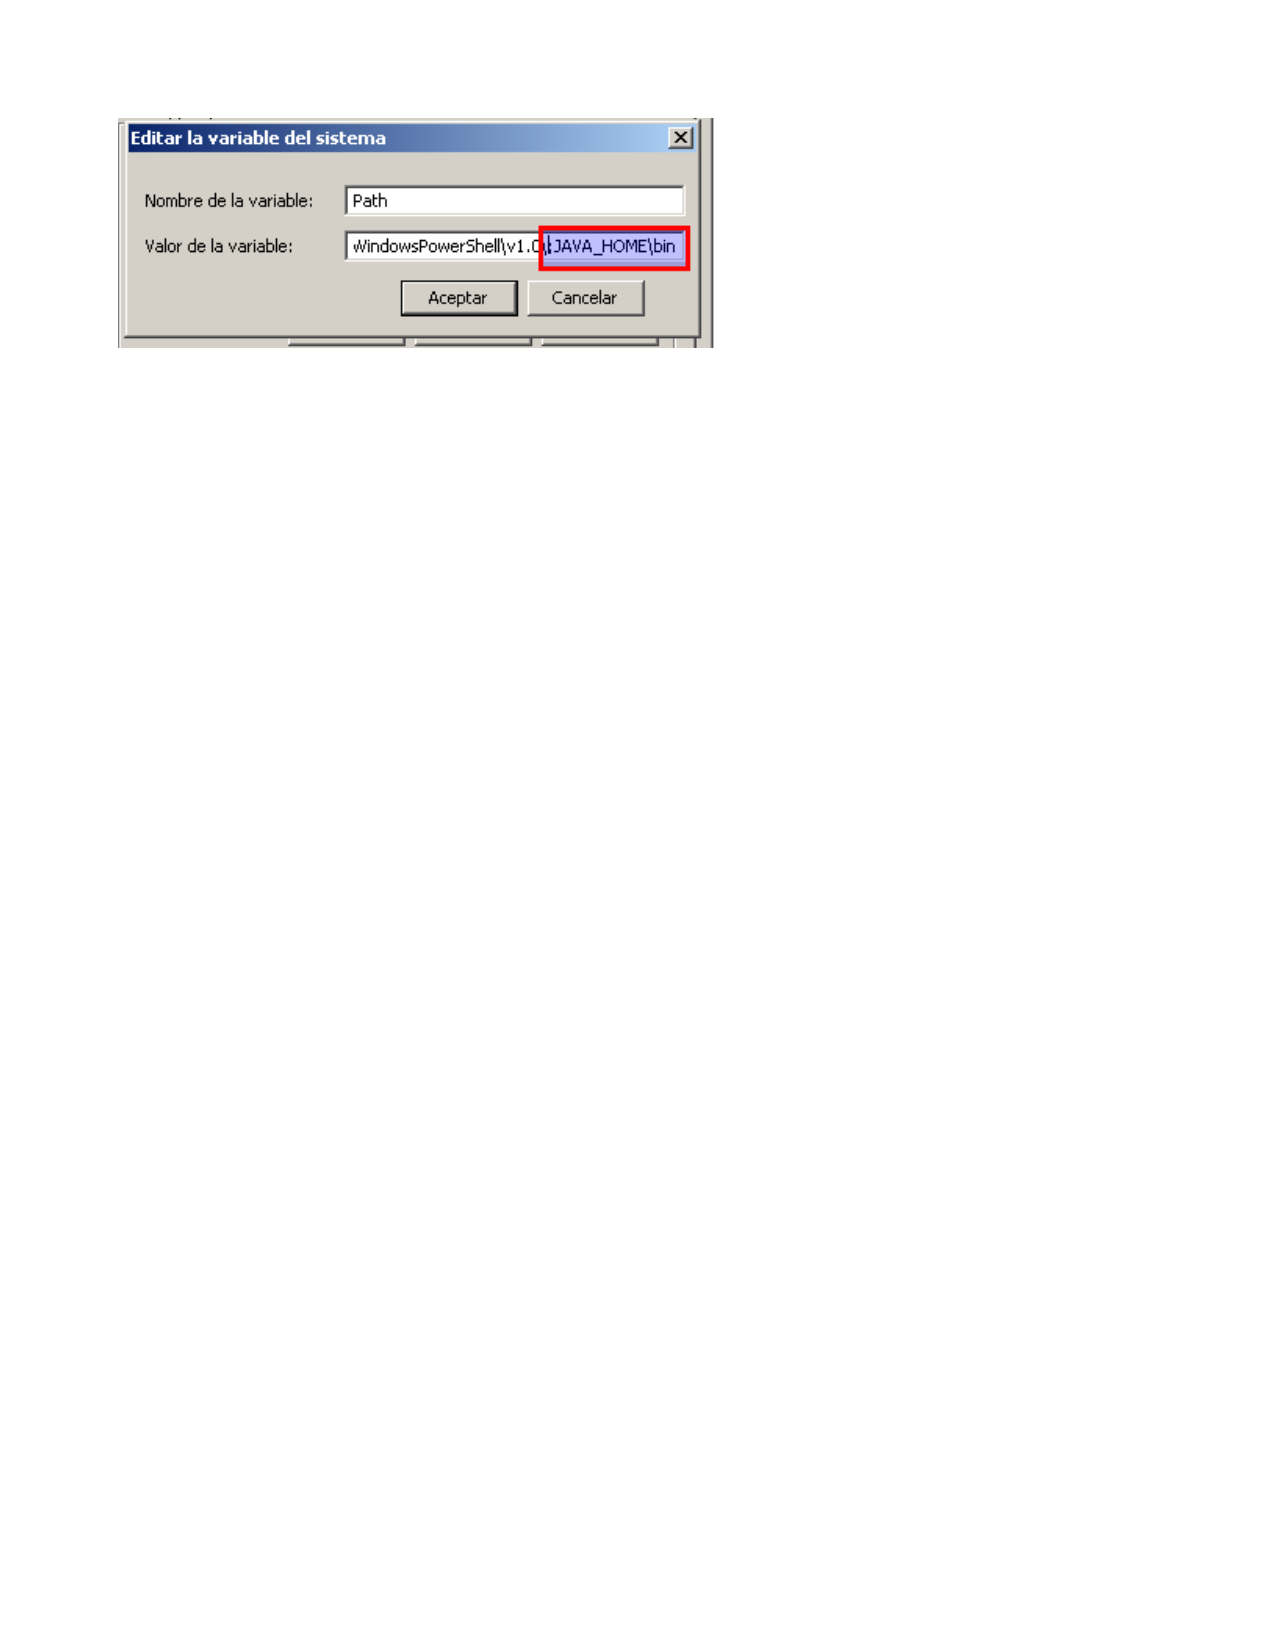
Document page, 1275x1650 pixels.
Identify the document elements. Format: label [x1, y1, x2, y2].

picture [118, 118, 714, 348]
